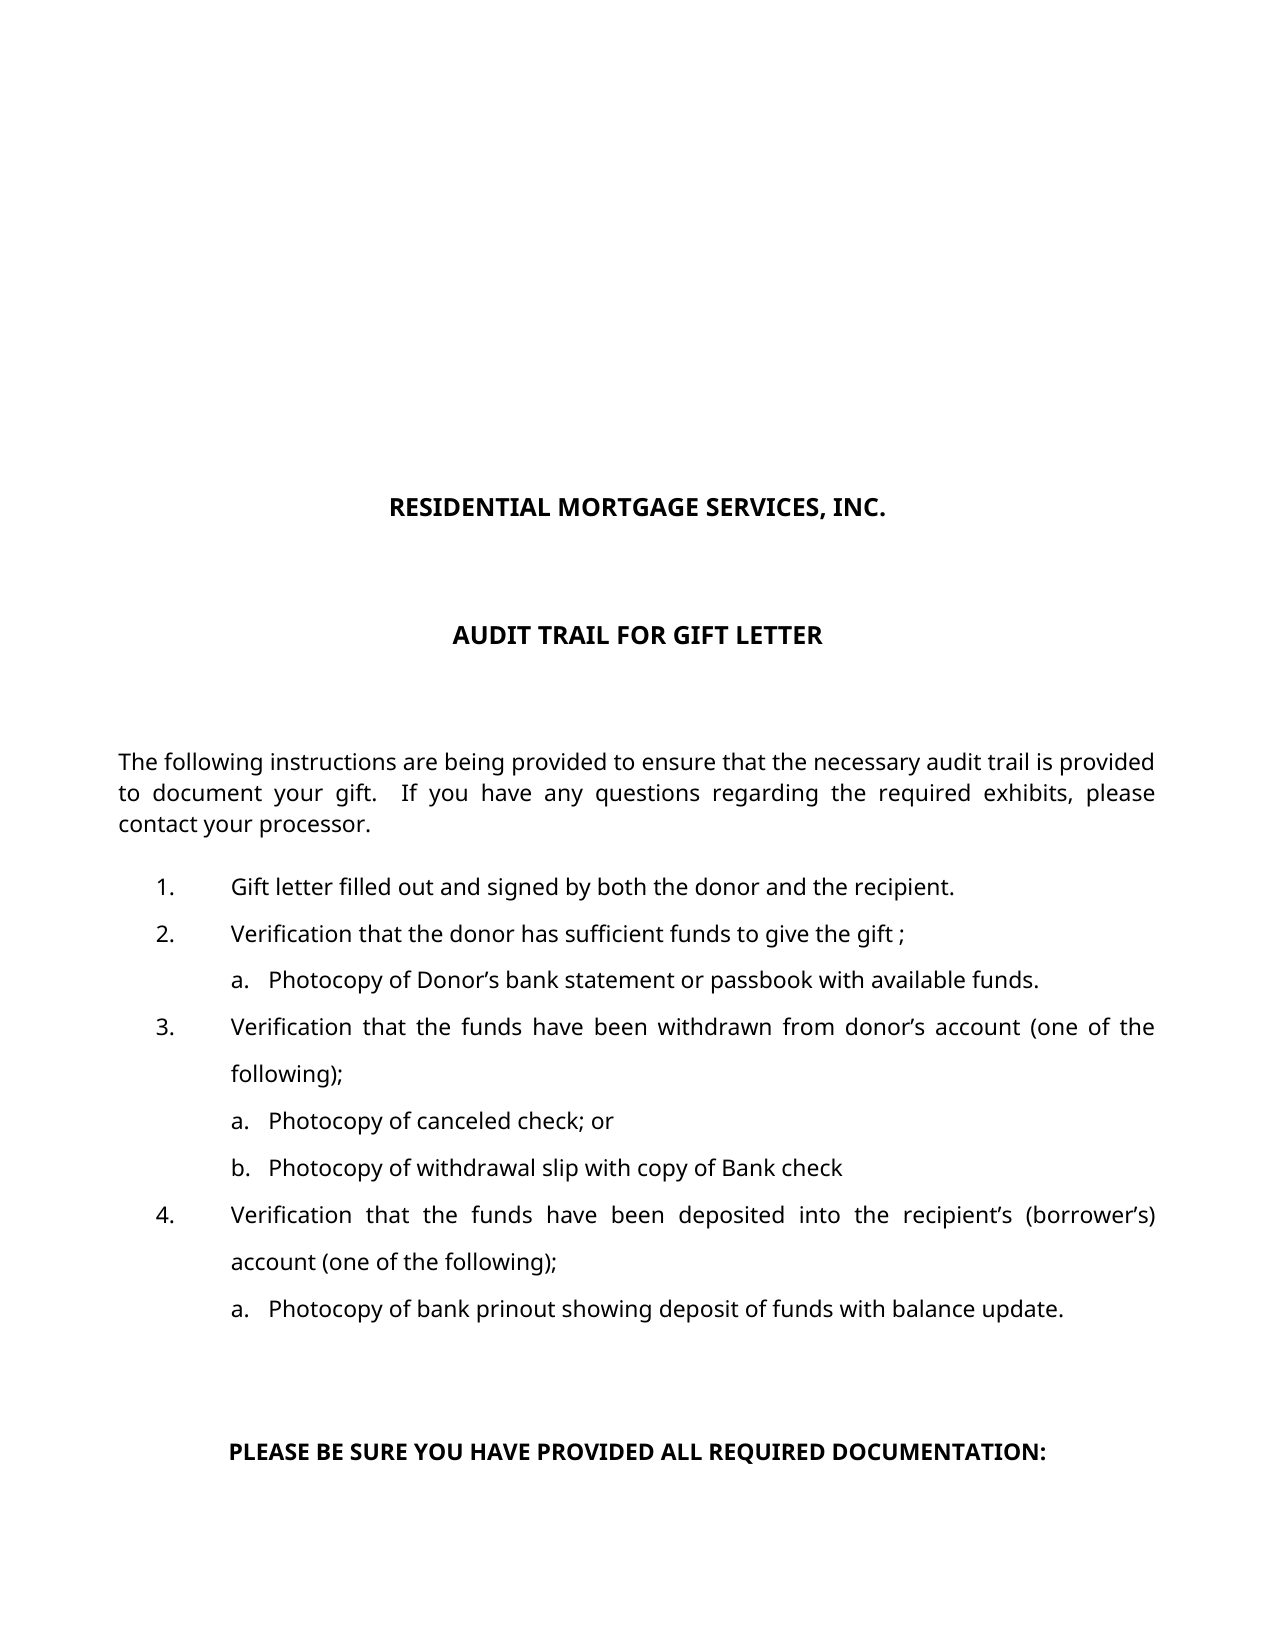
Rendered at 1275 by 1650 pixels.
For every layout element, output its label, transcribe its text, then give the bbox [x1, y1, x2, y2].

text PLEASE BE SURE YOU HAVE PROVIDED ALL REQUIRED DOCUMENTATION: [118, 1436, 1157, 1467]
list Verification that the funds have been withdrawn from donor’s account (one of the following); [156, 1011, 1157, 1089]
list Photocopy of withdrawal slip with copy of Bank check [231, 1152, 1157, 1183]
subtitle AUDIT TRAIL FOR GIFT LETTER [118, 618, 1157, 652]
list Photocopy of canceled check; or [231, 1105, 1157, 1136]
title RESIDENTIAL MORTGAGE SERVICES, INC. [118, 490, 1157, 524]
list Verification that the donor has sufficient funds to give the gift ; [156, 917, 1157, 949]
list Photocopy of bank prinout showing deposit of funds with balance update. [231, 1292, 1157, 1324]
list Verification that the funds have been deposited into the recipient’s (borrower’s) account (one of the following); [156, 1199, 1157, 1277]
text The following instructions are being provided to ensure that the necessary audit trail is provided to document your gift. If you have any questions regarding the required exhibits, please contact your processor. [118, 746, 1157, 839]
list Photocopy of Donor’s bank statement or passbook with available funds. [231, 964, 1157, 996]
list Gift letter filled out and signed by both the donor and the recipient. [156, 871, 1157, 902]
